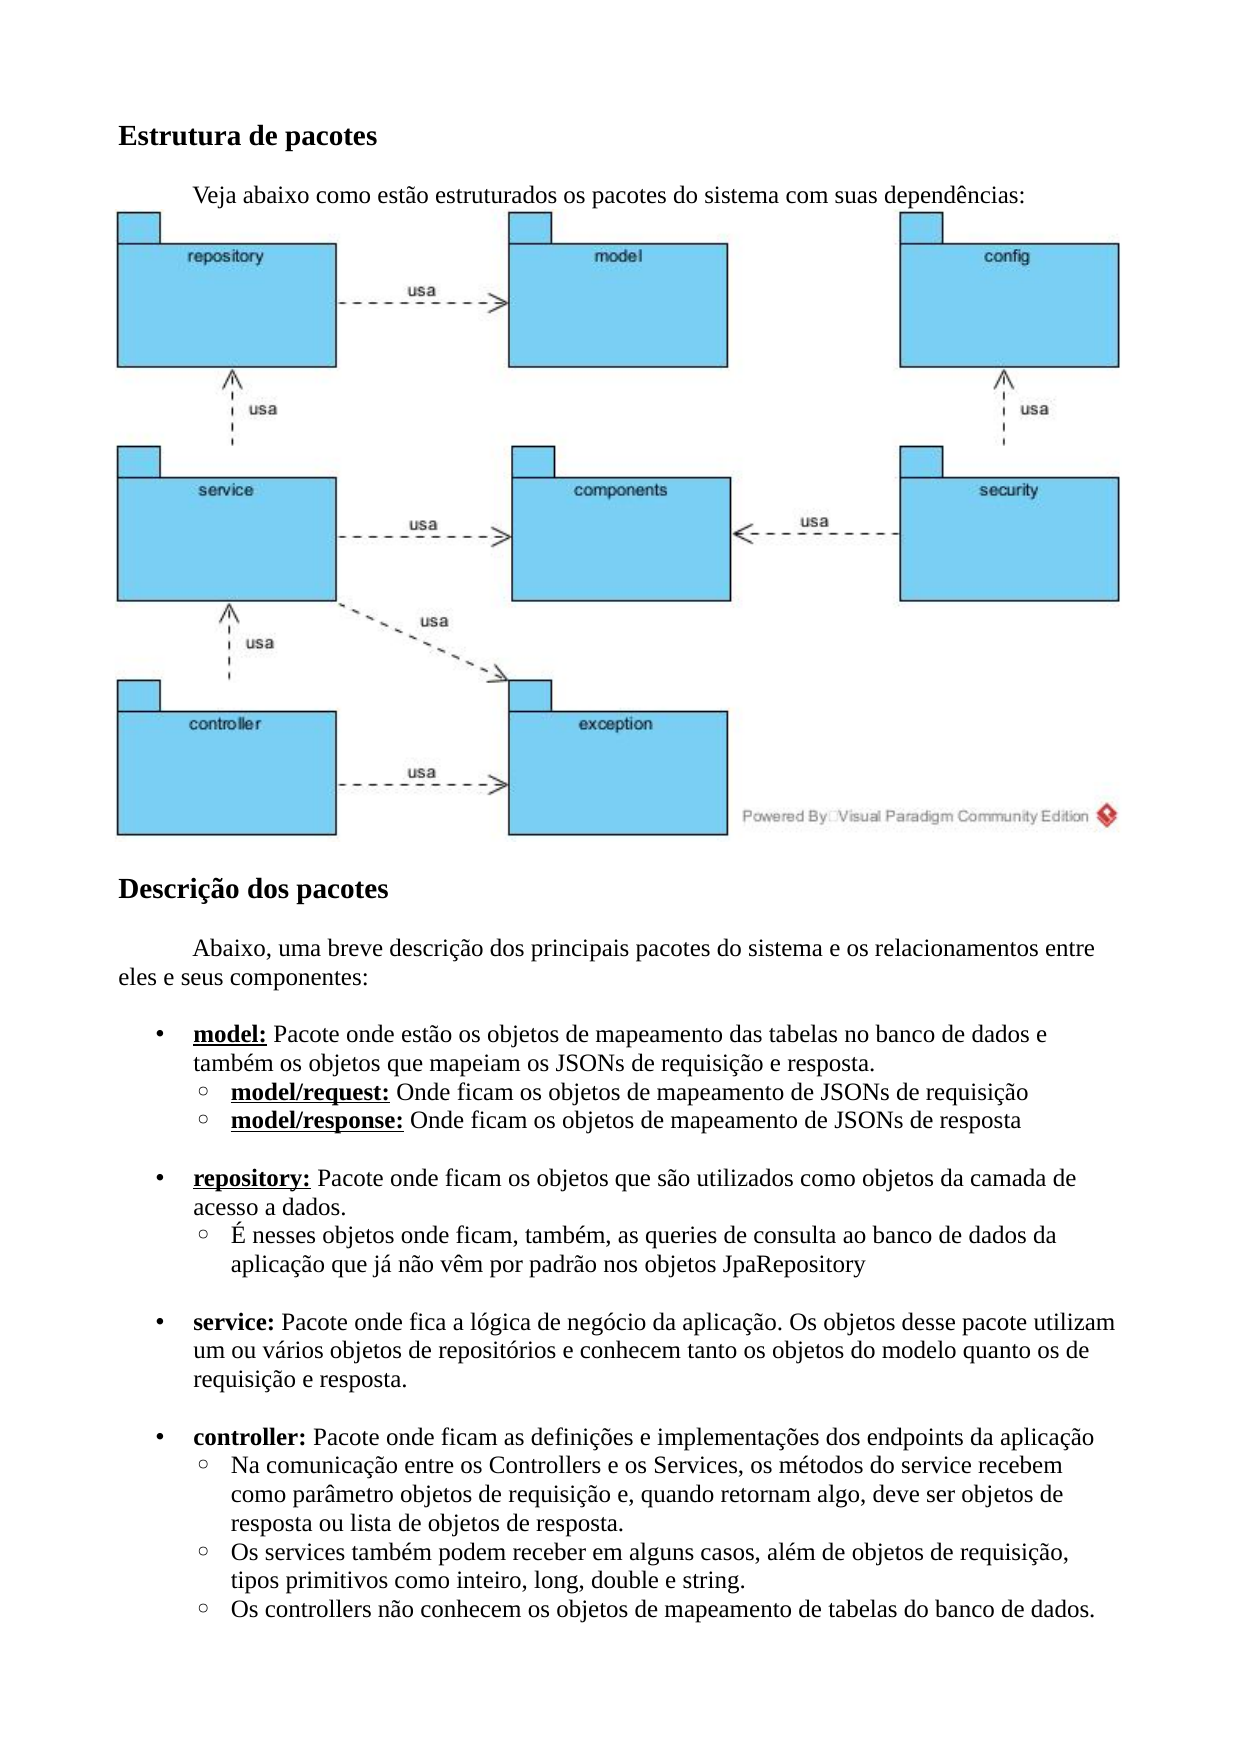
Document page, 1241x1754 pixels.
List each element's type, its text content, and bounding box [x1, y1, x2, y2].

list model/request: Onde ficam os objetos de mapeamento de JSONs de requisição [193, 1077, 1122, 1106]
list Os controllers não conhecem os objetos de mapeamento de tabelas do banco de dados. [193, 1594, 1122, 1623]
list Os services também podem receber em alguns casos, além de objetos de requisição, tipos primitivos como inteiro, long, double e string. [193, 1537, 1122, 1594]
list controller: Pacote onde ficam as definições e implementações dos endpoints da aplicação [156, 1422, 1122, 1451]
list model: Pacote onde estão os objetos de mapeamento das tabelas no banco de dados e também os objetos que mapeiam os JSONs de requisição e resposta. [156, 1019, 1122, 1077]
picture [114, 209, 1126, 842]
list É nesses objetos onde ficam, também, as queries de consulta ao banco de dados da aplicação que já não vêm por padrão nos objetos JpaRepository [193, 1221, 1122, 1278]
list service: Pacote onde fica a lógica de negócio da aplicação. Os objetos desse pacote utilizam um ou vários objetos de repositórios e conhecem tanto os objetos do modelo quanto os de requisição e resposta. [156, 1307, 1122, 1393]
text Abaixo, uma breve descrição dos principais pacotes do sistema e os relacionamentos entre eles e seus componentes: [118, 933, 1122, 991]
text Descrição dos pacotes [118, 871, 1122, 904]
text Veja abaixo como estão estruturados os pacotes do sistema com suas dependências: [118, 180, 1122, 209]
list Na comunicação entre os Controllers e os Services, os métodos do service recebem como parâmetro objetos de requisição e, quando retornam algo, deve ser objetos de resposta ou lista de objetos de resposta. [193, 1451, 1122, 1537]
list model/response: Onde ficam os objetos de mapeamento de JSONs de resposta [193, 1106, 1122, 1134]
text Estrutura de pacotes [118, 118, 1122, 152]
list repository: Pacote onde ficam os objetos que são utilizados como objetos da camada de acesso a dados. [156, 1163, 1122, 1221]
